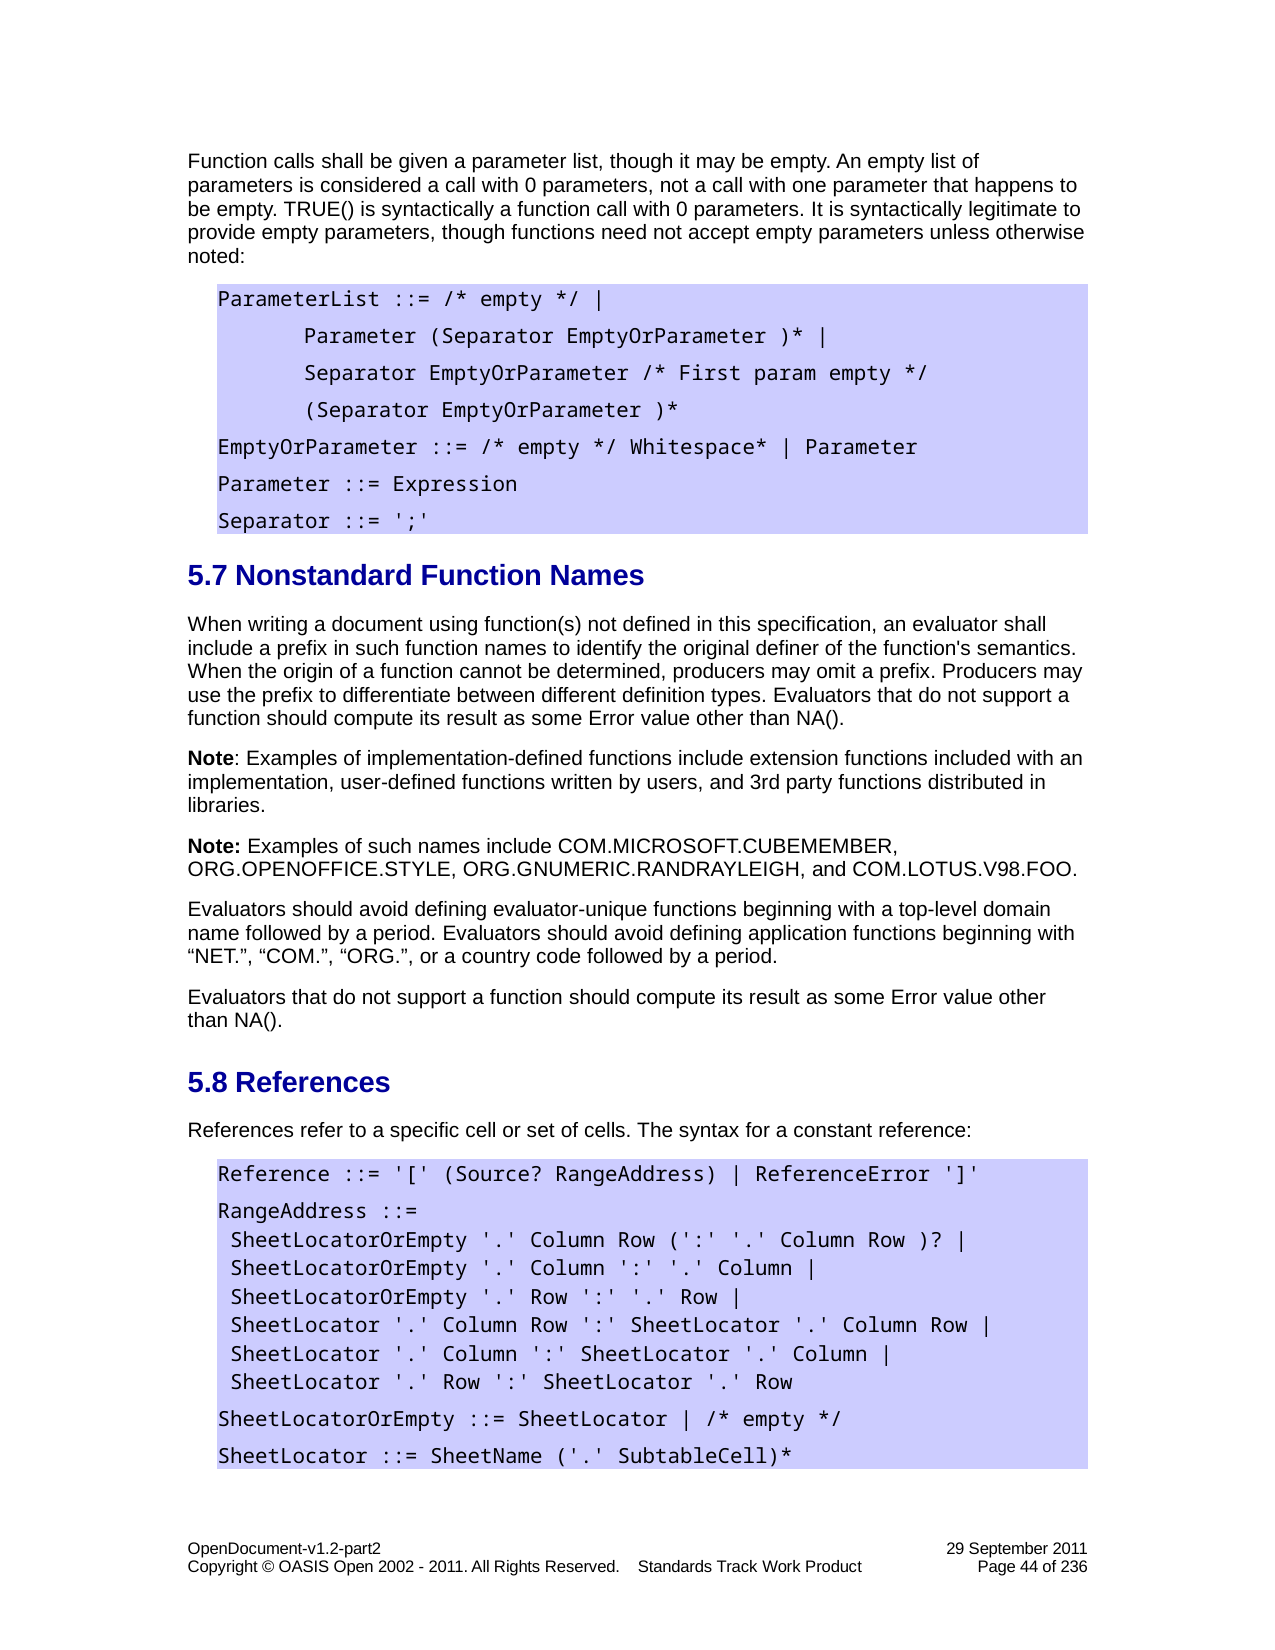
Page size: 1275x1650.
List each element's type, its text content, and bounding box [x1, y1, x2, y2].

text Function calls shall be given a parameter list, though it may be empty. An empty list of parameters is considered a call with 0 parameters, not a call with one parameter that happens to be empty. TRUE() is syntactically a function call with 0 parameters. It is syntactically legitimate to provide empty parameters, though functions need not accept empty parameters unless otherwise noted: [187, 150, 1088, 268]
text SheetLocatorOrEmpty ::= SheetLocator | /* empty */ [217, 1404, 1088, 1433]
text Note: Examples of such names include COM.MICROSOFT.CUBEMEMBER, ORG.OPENOFFICE.STYLE, ORG.GNUMERIC.RANDRAYLEIGH, and COM.LOTUS.V98.FOO. [187, 834, 1088, 881]
subtitle References [187, 1066, 1088, 1098]
text References refer to a specific cell or set of cells. The syntax for a constant reference: [187, 1119, 1088, 1142]
text SheetLocator ::= SheetName ('.' SubtableCell)* [217, 1441, 1088, 1469]
text Parameter ::= Expression [217, 469, 1088, 497]
text (Separator EmptyOrParameter )* [217, 395, 1088, 423]
text Separator ::= ';' [217, 506, 1088, 534]
text Separator EmptyOrParameter /* First param empty */ [217, 358, 1088, 387]
text EmptyOrParameter ::= /* empty */ Whitespace* | Parameter [217, 432, 1088, 460]
text Parameter (Separator EmptyOrParameter )* | [217, 321, 1088, 350]
text Note: Examples of implementation-defined functions include extension functions included with an implementation, user-defined functions written by users, and 3rd party functions distributed in libraries. [187, 747, 1088, 817]
text ParameterList ::= /* empty */ | [217, 284, 1088, 313]
text Evaluators that do not support a function should compute its result as some Error value other than NA(). [187, 985, 1088, 1032]
subtitle Nonstandard Function Names [187, 559, 1088, 592]
text RangeAddress ::= SheetLocatorOrEmpty '.' Column Row (':' '.' Column Row )? | SheetLocatorOrEmpty '.' Column ':' '.' Column | SheetLocatorOrEmpty '.' Row ':' '.' Row | SheetLocator '.' Column Row ':' SheetLocator '.' Column Row | SheetLocator '.' Column ':' SheetLocator '.' Column | SheetLocator '.' Row ':' SheetLocator '.' Row [217, 1196, 1088, 1396]
text Reference ::= '[' (Source? RangeAddress) | ReferenceError ']' [217, 1159, 1088, 1188]
text Evaluators should avoid defining evaluator-unique functions beginning with a top-level domain name followed by a period. Evaluators should avoid defining application functions beginning with “NET.”, “COM.”, “ORG.”, or a country code followed by a period. [187, 898, 1088, 968]
text When writing a document using function(s) not defined in this specification, an evaluator shall include a prefix in such function names to identify the original definer of the function's semantics. When the origin of a function cannot be determined, producers may omit a prefix. Producers may use the prefix to differentiate between different definition types. Evaluators that do not support a function should compute its result as some Error value other than NA(). [187, 612, 1088, 730]
